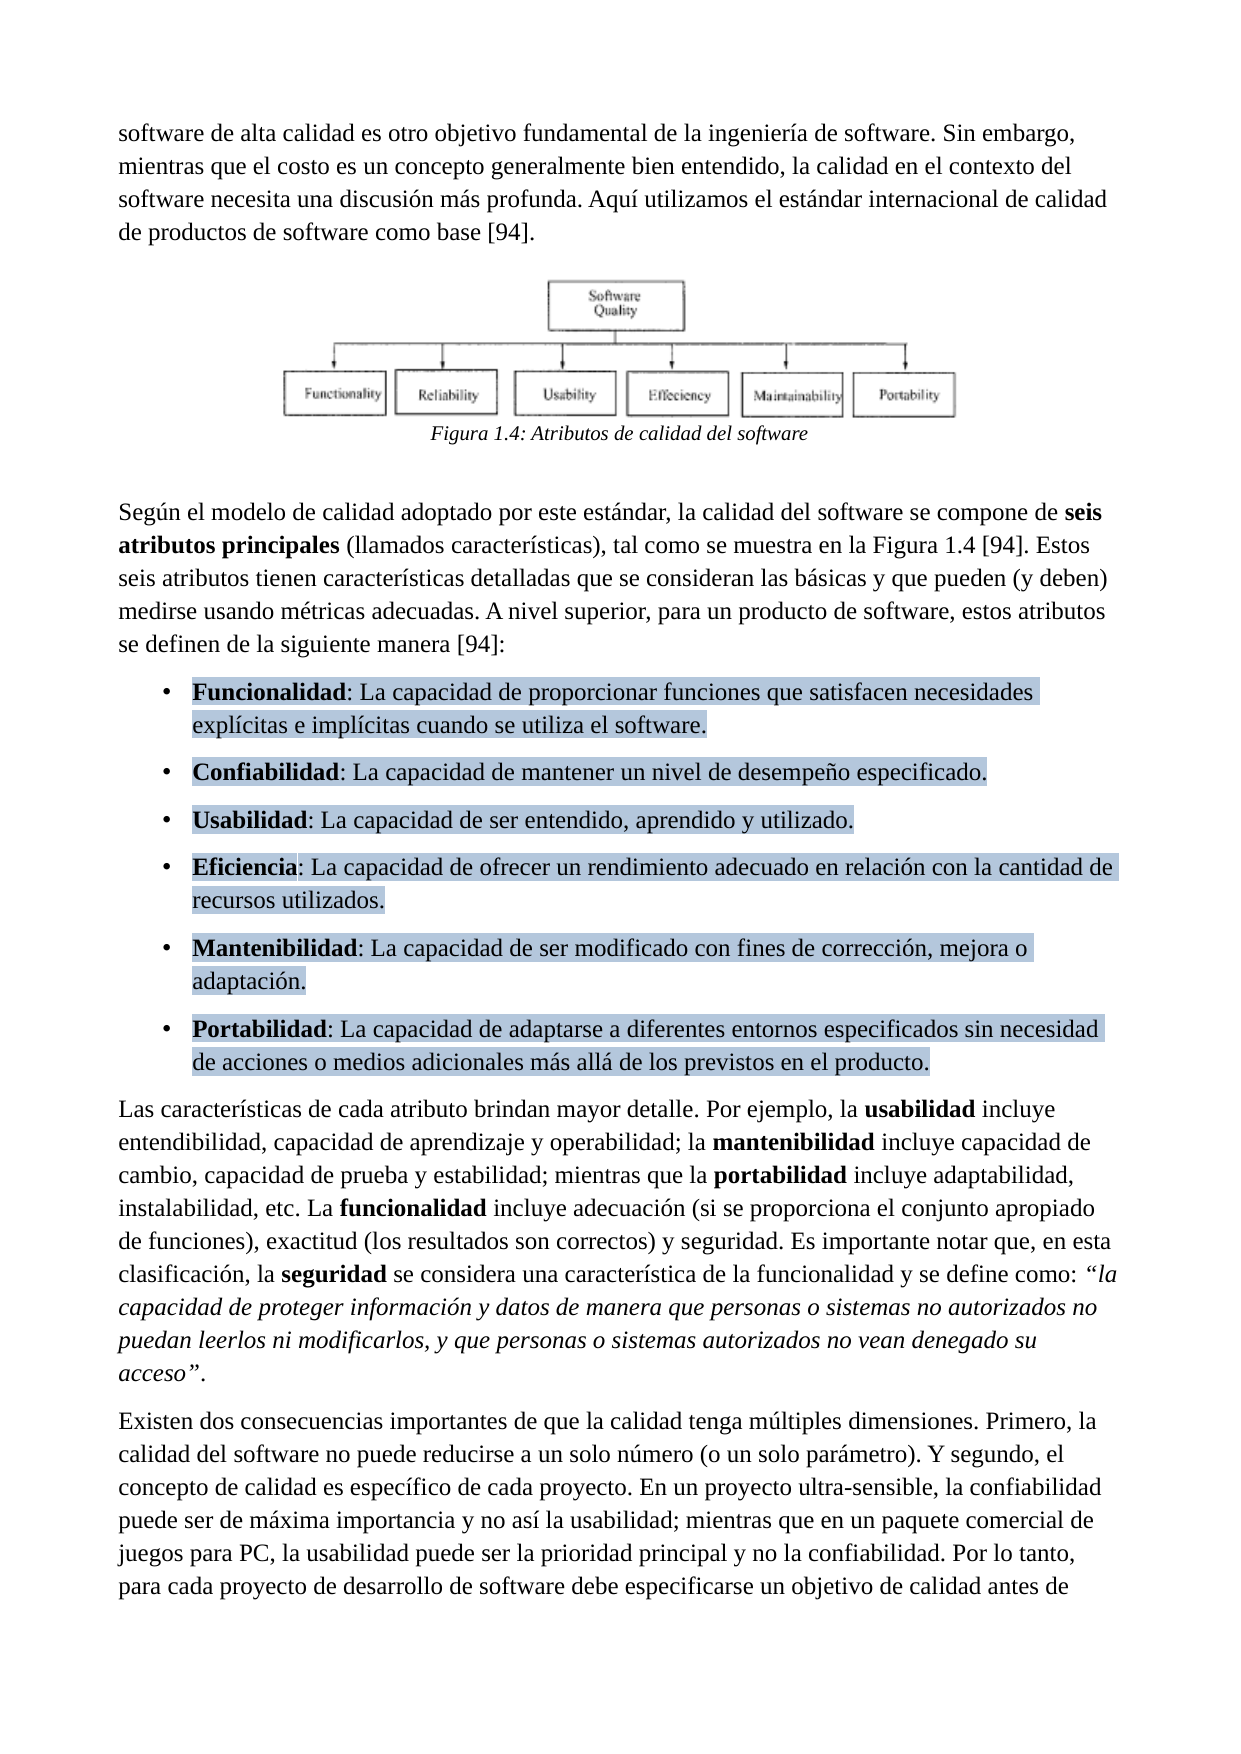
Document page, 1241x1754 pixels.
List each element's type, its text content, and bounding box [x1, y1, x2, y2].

text Según el modelo de calidad adoptado por este estándar, la calidad del software se compone de seis atributos principales (llamados características), tal como se muestra en la Figura 1.4 [94]. Estos seis atributos tienen características detalladas que se consideran las básicas y que pueden (y deben) medirse usando métricas adecuadas. A nivel superior, para un producto de software, estos atributos se definen de la siguiente manera [94]: [118, 497, 1122, 658]
list Eficiencia: La capacidad de ofrecer un rendimiento adecuado en relación con la cantidad de recursos utilizados. [162, 852, 1122, 914]
list Mantenibilidad: La capacidad de ser modificado con fines de corrección, mejora o adaptación. [162, 933, 1122, 995]
list Usabilidad: La capacidad de ser entendido, aprendido y utilizado. [162, 805, 1122, 834]
picture [279, 277, 961, 421]
text Las características de cada atributo brindan mayor detalle. Por ejemplo, la usabilidad incluye entendibilidad, capacidad de aprendizaje y operabilidad; la mantenibilidad incluye capacidad de cambio, capacidad de prueba y estabilidad; mientras que la portabilidad incluye adaptabilidad, instalabilidad, etc. La funcionalidad incluye adecuación (si se proporciona el conjunto apropiado de funciones), exactitud (los resultados son correctos) y seguridad. Es importante notar que, en esta clasificación, la seguridad se considera una característica de la funcionalidad y se define como: “la capacidad de proteger información y datos de manera que personas o sistemas no autorizados no puedan leerlos ni modificarlos, y que personas o sistemas autorizados no vean denegado su acceso”. [118, 1094, 1122, 1387]
text Existen dos consecuencias importantes de que la calidad tenga múltiples dimensiones. Primero, la calidad del software no puede reducirse a un solo número (o un solo parámetro). Y segundo, el concepto de calidad es específico de cada proyecto. En un proyecto ultra-sensible, la confiabilidad puede ser de máxima importancia y no así la usabilidad; mientras que en un paquete comercial de juegos para PC, la usabilidad puede ser la prioridad principal y no la confiabilidad. Por lo tanto, para cada proyecto de desarrollo de software debe especificarse un objetivo de calidad antes de [118, 1406, 1122, 1600]
text Figura 1.4: Atributos de calidad del software [279, 421, 961, 445]
list Confiabilidad: La capacidad de mantener un nivel de desempeño especificado. [162, 757, 1122, 786]
list Portabilidad: La capacidad de adaptarse a diferentes entornos especificados sin necesidad de acciones o medios adicionales más allá de los previstos en el producto. [162, 1014, 1122, 1076]
text software de alta calidad es otro objetivo fundamental de la ingeniería de software. Sin embargo, mientras que el costo es un concepto generalmente bien entendido, la calidad en el contexto del software necesita una discusión más profunda. Aquí utilizamos el estándar internacional de calidad de productos de software como base [94]. [118, 118, 1122, 246]
list Funcionalidad: La capacidad de proporcionar funciones que satisfacen necesidades explícitas e implícitas cuando se utiliza el software. [162, 677, 1122, 738]
